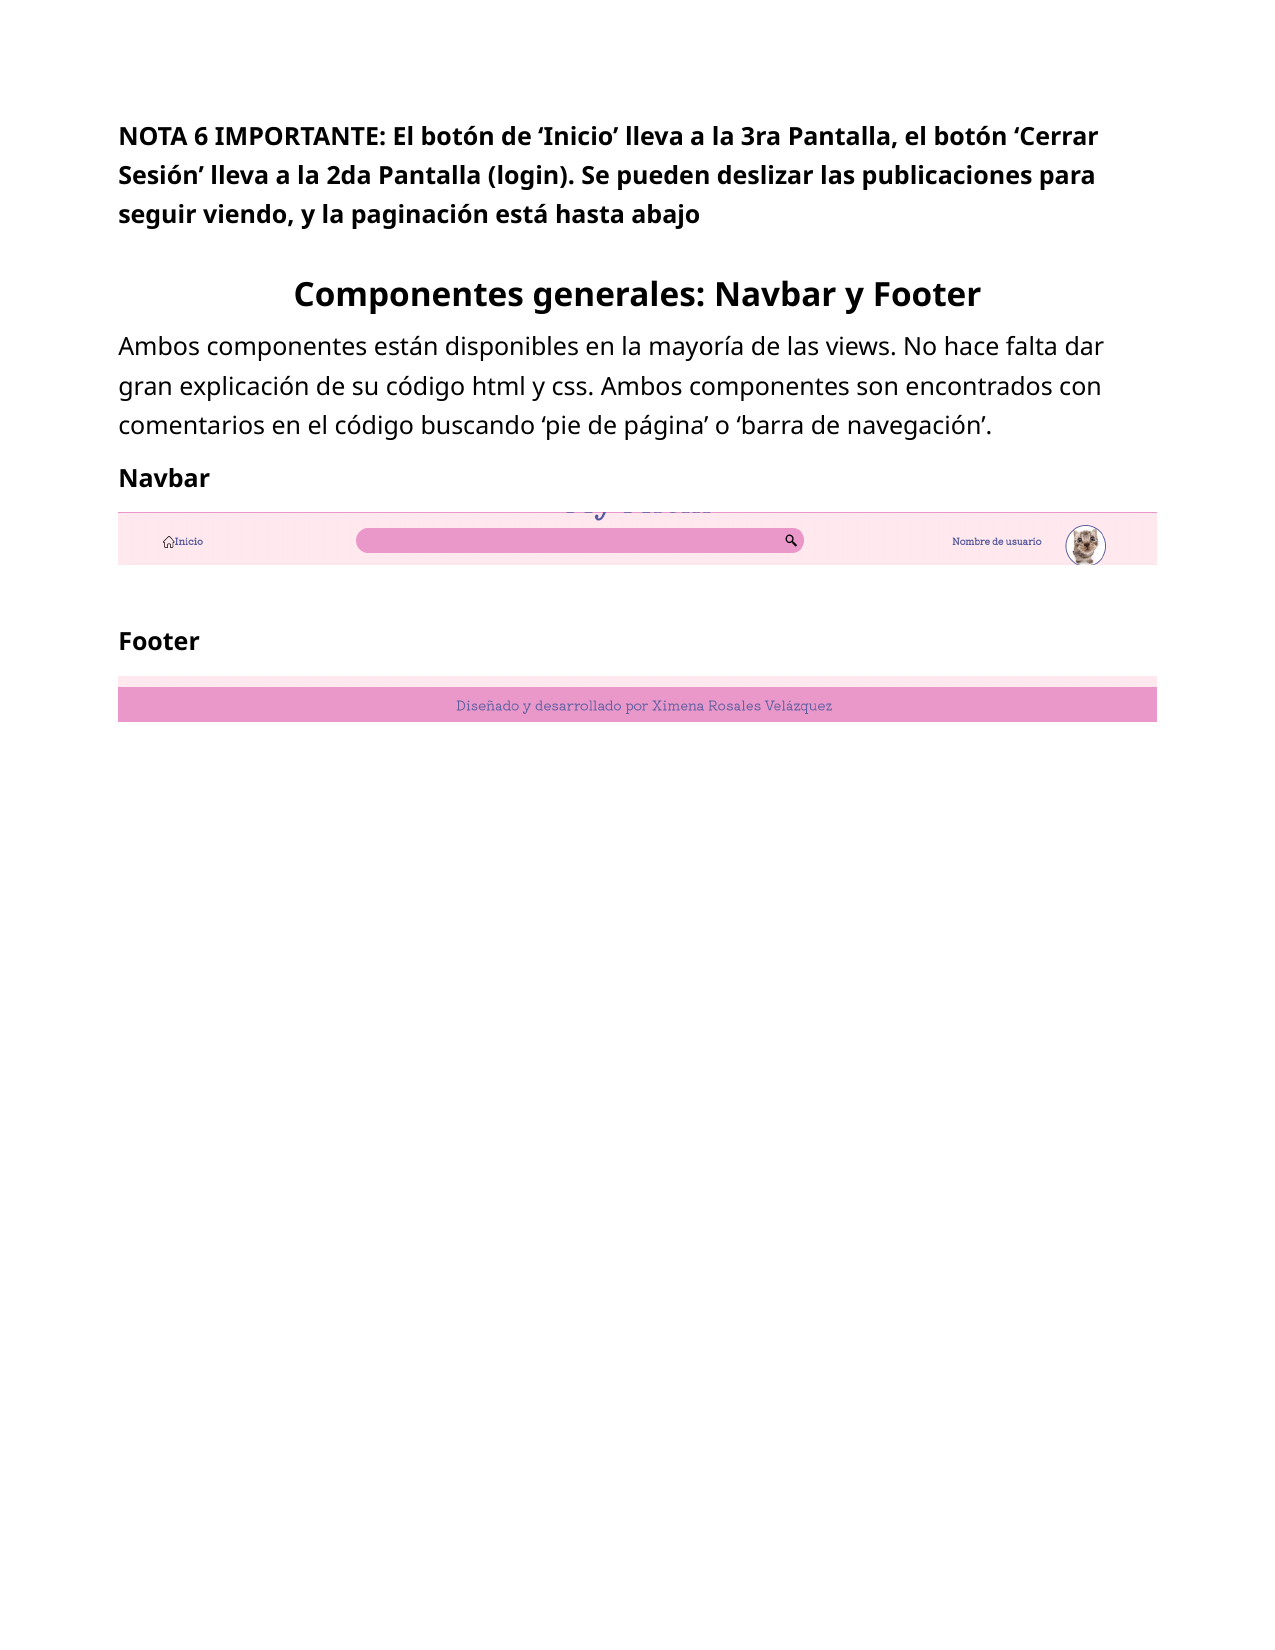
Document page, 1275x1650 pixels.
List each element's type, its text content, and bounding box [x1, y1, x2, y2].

text Navbar [118, 461, 1157, 495]
text Ambos componentes están disponibles en la mayoría de las views. No hace falta dar gran explicación de su código html y css. Ambos componentes son encontrados con comentarios en el código buscando ‘pie de página’ o ‘barra de navegación’. [118, 329, 1157, 441]
text NOTA 6 IMPORTANTE: El botón de ‘Inicio’ lleva a la 3ra Pantalla, el botón ‘Cerrar Sesión’ lleva a la 2da Pantalla (login). Se pueden deslizar las publicaciones para seguir viendo, y la paginación está hasta abajo [118, 118, 1157, 231]
subtitle Componentes generales: Navbar y Footer [118, 271, 1157, 316]
picture [118, 676, 1157, 722]
picture [118, 512, 1157, 565]
text Footer [118, 623, 1157, 657]
